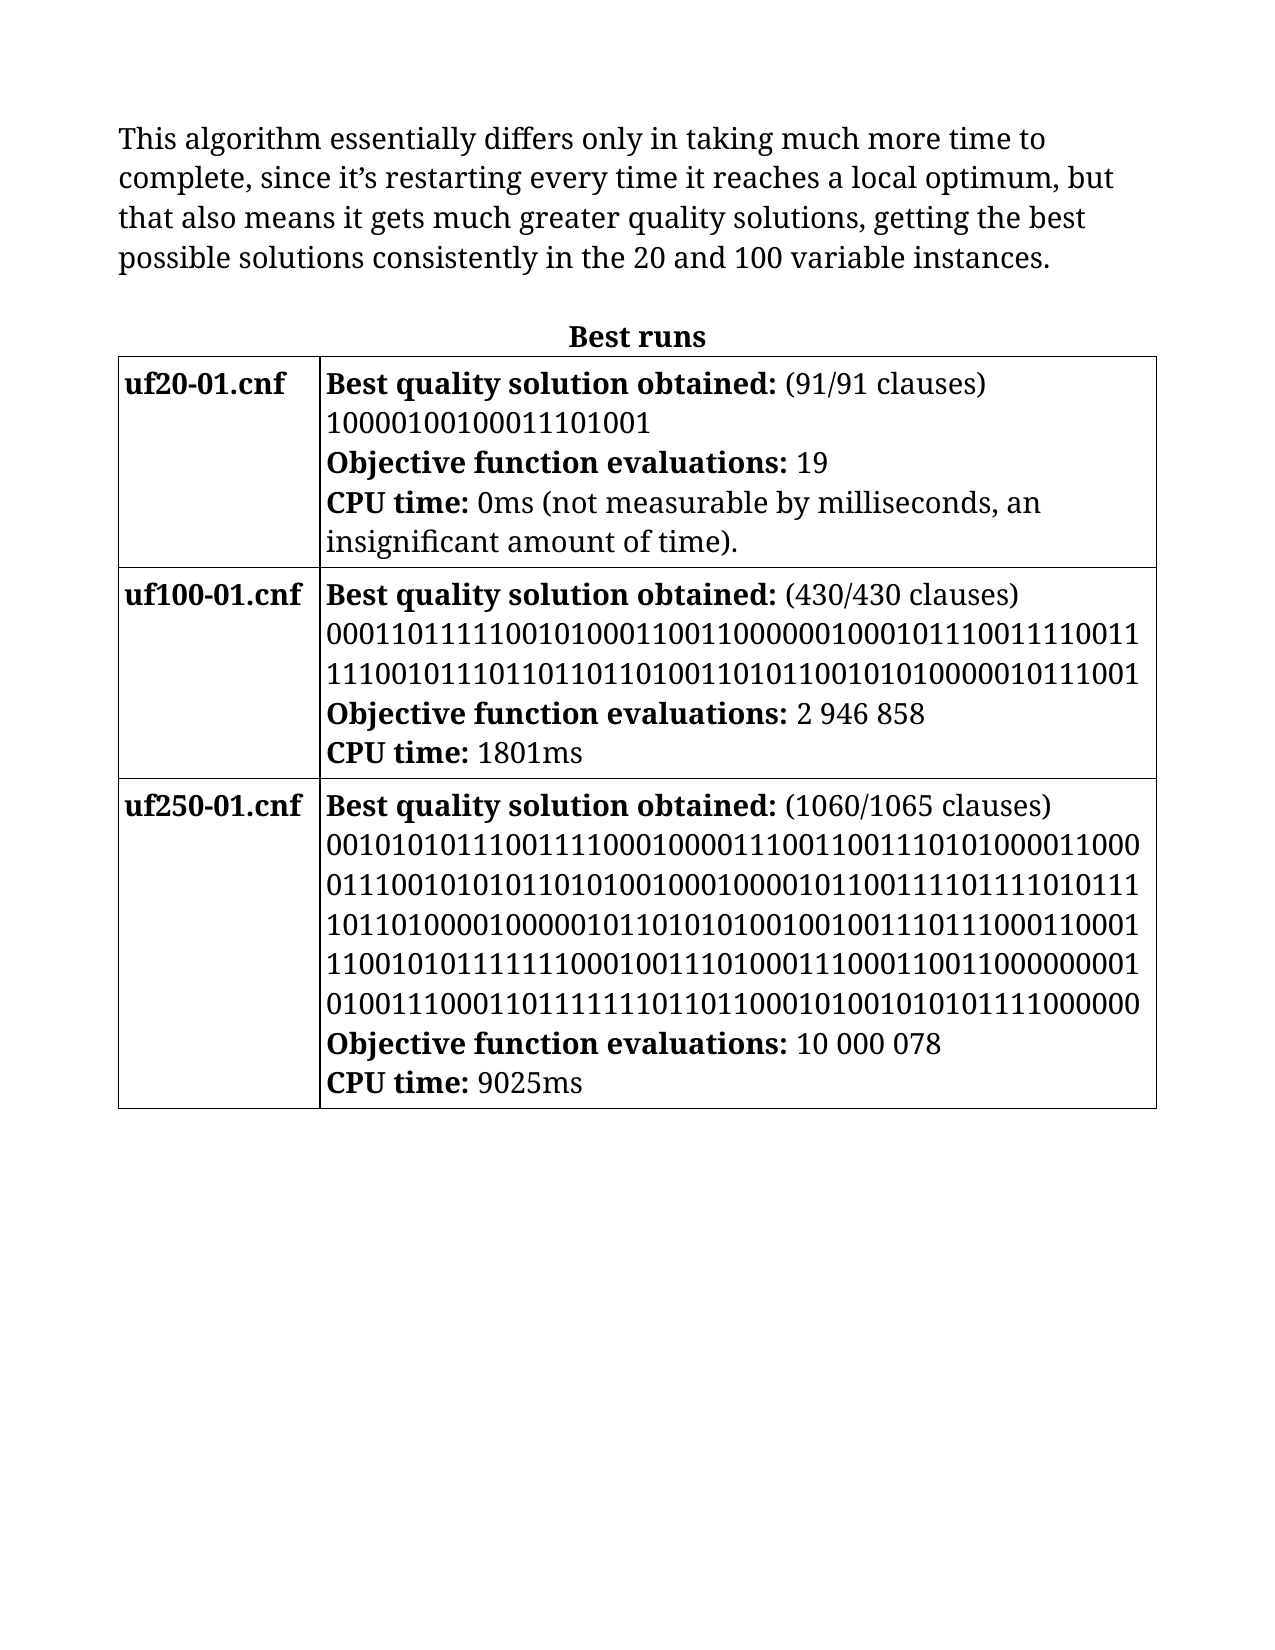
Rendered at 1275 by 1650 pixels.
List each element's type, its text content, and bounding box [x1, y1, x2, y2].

table_cell uf250-01.cnf [119, 779, 319, 1108]
table_header Best quality solution obtained: (91/91 clauses) 10000100100011101001 Objective function evaluations: 19 CPU time: 0ms (not measurable by milliseconds, an insignificant amount of time). [321, 357, 1156, 567]
text This algorithm essentially differs only in taking much more time to complete, since it’s restarting every time it reaches a local optimum, but that also means it gets much greater quality solutions, getting the best possible solutions consistently in the 20 and 100 variable instances. [118, 118, 1157, 277]
table_cell Best quality solution obtained: (1060/1065 clauses) 0010101011100111100010000111001100111010100001100001110010101011010100100010000101100111101111010111101101000010000010110101010010010011101110001100011100101011111110001001110100011100011001100000000101001110001101111111011011000101001010101111000000 Objective function evaluations: 10 000 078 CPU time: 9025ms [321, 779, 1156, 1108]
table_cell Best quality solution obtained: (430/430 clauses) 0001101111100101000110011000000100010111001111001111100101110110110110100110101100101010000010111001 Objective function evaluations: 2 946 858 CPU time: 1801ms [321, 568, 1156, 778]
text Best runs [118, 317, 1157, 356]
table_cell uf100-01.cnf [119, 568, 319, 778]
table_header uf20-01.cnf [119, 357, 319, 567]
